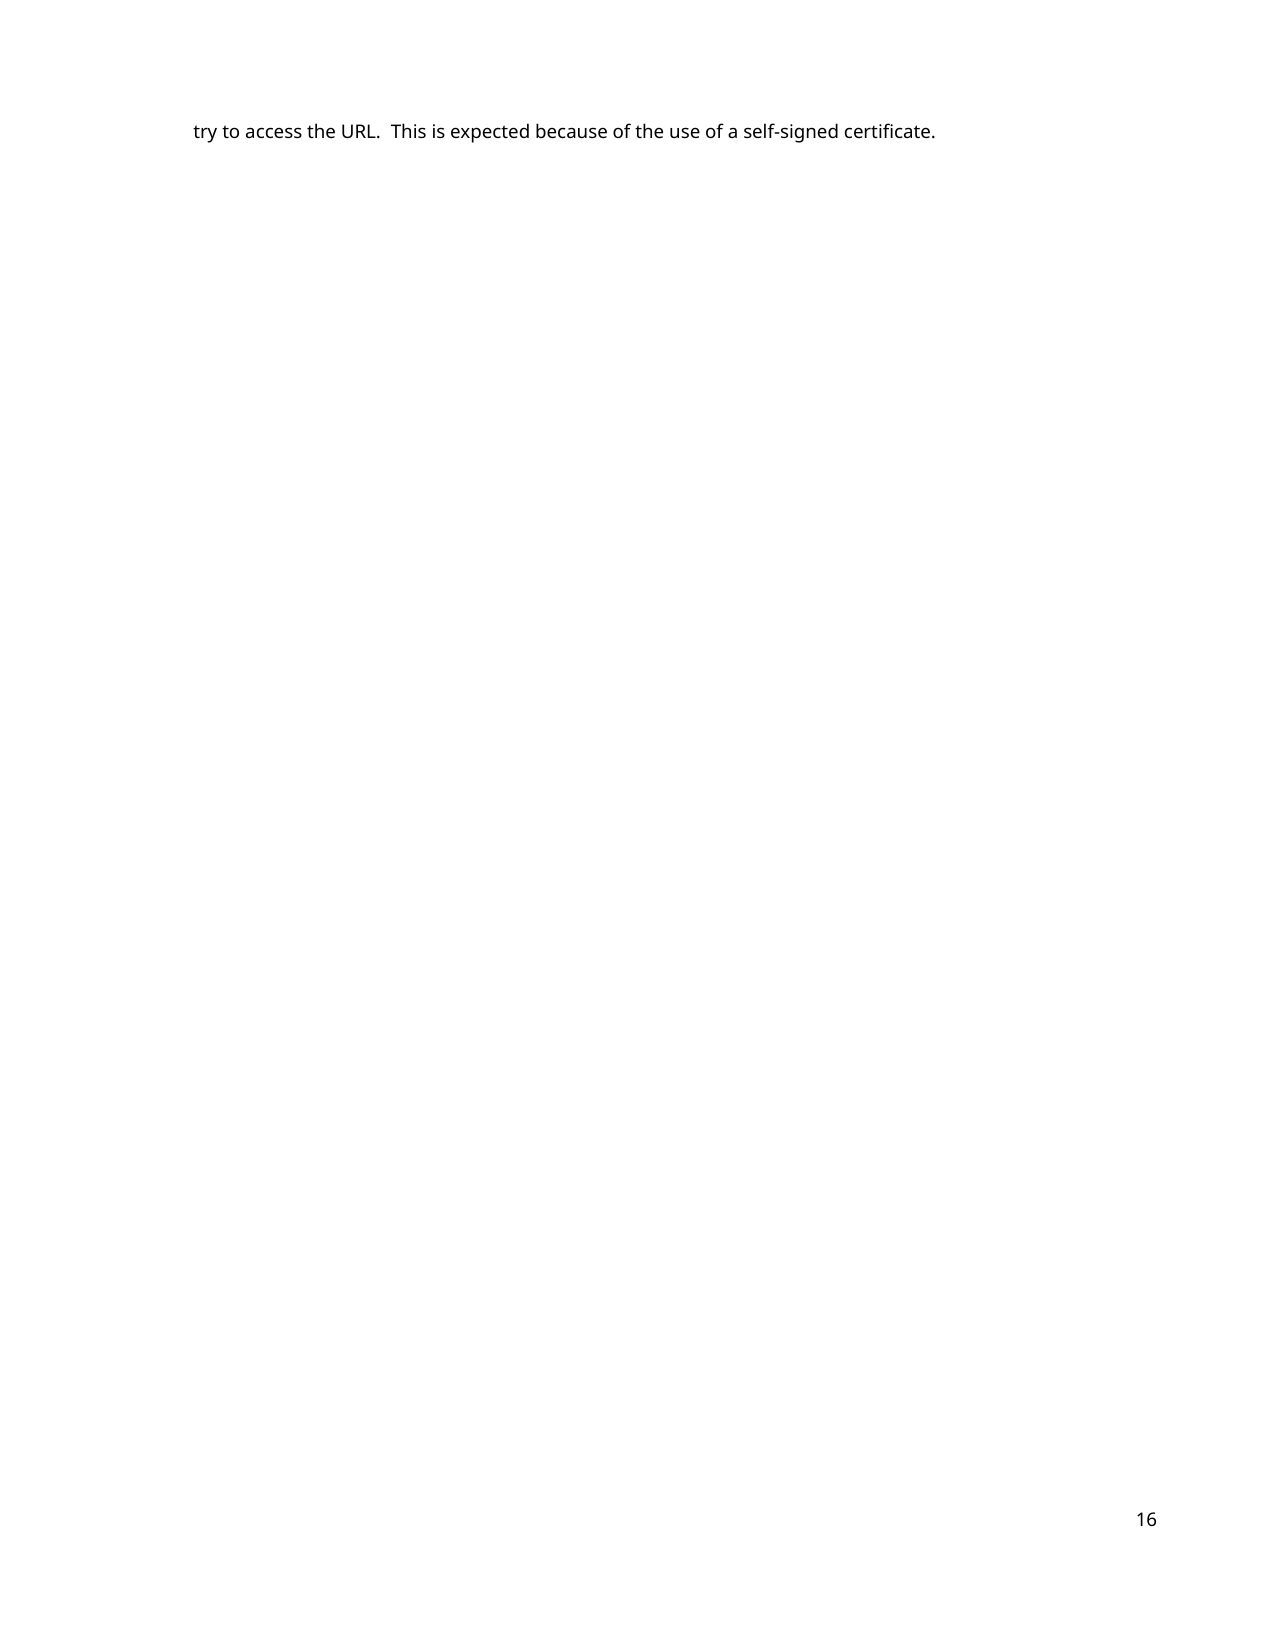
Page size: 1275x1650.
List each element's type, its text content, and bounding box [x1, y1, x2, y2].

list Open a browser (Firefox) to the xCAT UI at https://xxx/xcat, where xxx is the host name of the xCAT MN. For example, https://gpok1.endicott.ibm.com/xcat. You will get a “Untrusted certificate” warning when you first try to access the URL. This is expected because of the use of a self-signed certificate. [156, 118, 1157, 144]
